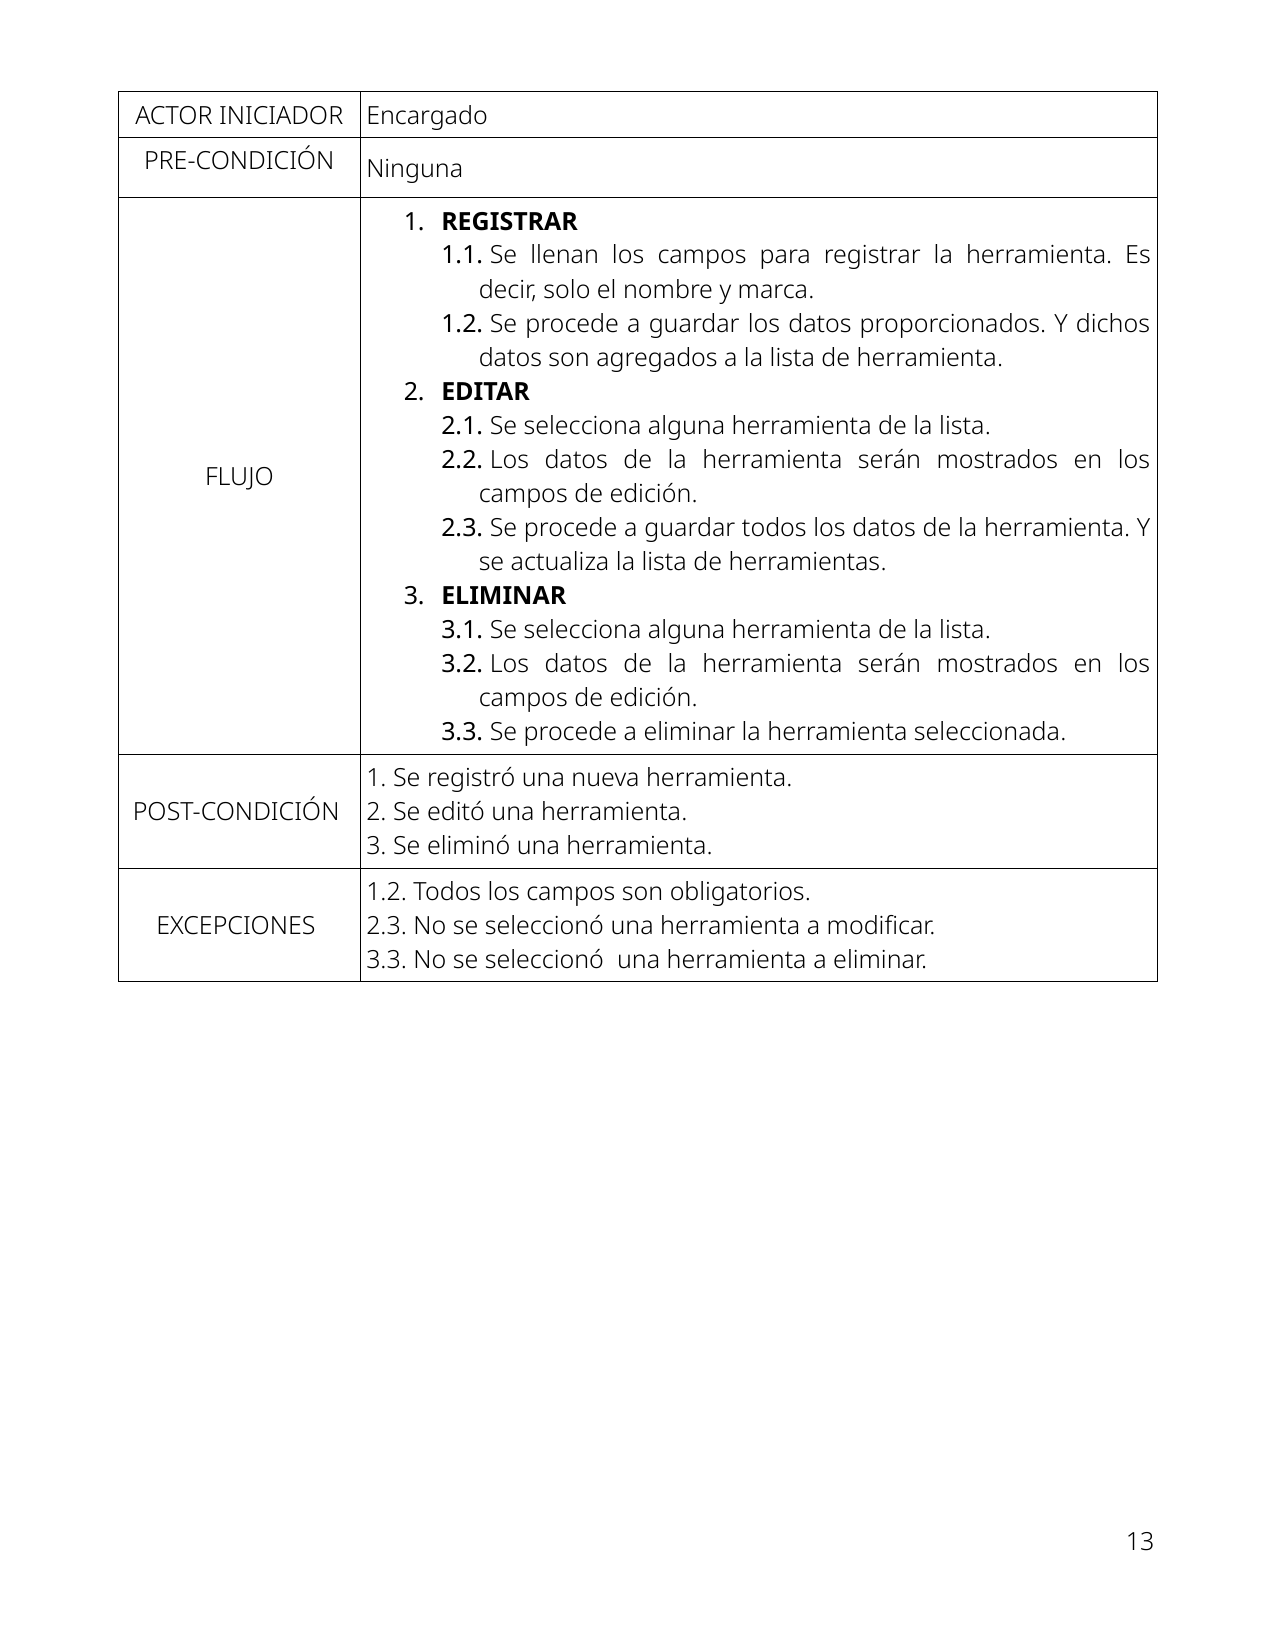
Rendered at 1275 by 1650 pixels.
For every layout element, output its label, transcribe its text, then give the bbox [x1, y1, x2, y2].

table_cell FLUJO [119, 198, 360, 754]
table_cell POST-CONDICIÓN [119, 755, 360, 868]
table_cell PRE-CONDICIÓN [119, 138, 360, 197]
table_cell 1.2. Todos los campos son obligatorios. 2.3. No se seleccionó una herramienta a modificar. 3.3. No se seleccionó una herramienta a eliminar. [361, 869, 1157, 981]
table_cell ACTOR INICIADOR [119, 92, 360, 137]
table_cell REGISTRAR Se llenan los campos para registrar la herramienta. Es decir, solo el nombre y marca. Se procede a guardar los datos proporcionados. Y dichos datos son agregados a la lista de herramienta. EDITAR Se selecciona alguna herramienta de la lista. Los datos de la herramienta serán mostrados en los campos de edición. Se procede a guardar todos los datos de la herramienta. Y se actualiza la lista de herramientas. ELIMINAR Se selecciona alguna herramienta de la lista. Los datos de la herramienta serán mostrados en los campos de edición. Se procede a eliminar la herramienta seleccionada. [361, 198, 1157, 754]
table_cell Encargado [361, 92, 1157, 137]
table_cell Ninguna [361, 138, 1157, 197]
table_cell EXCEPCIONES [119, 869, 360, 981]
table_cell 1. Se registró una nueva herramienta. 2. Se editó una herramienta. 3. Se eliminó una herramienta. [361, 755, 1157, 868]
